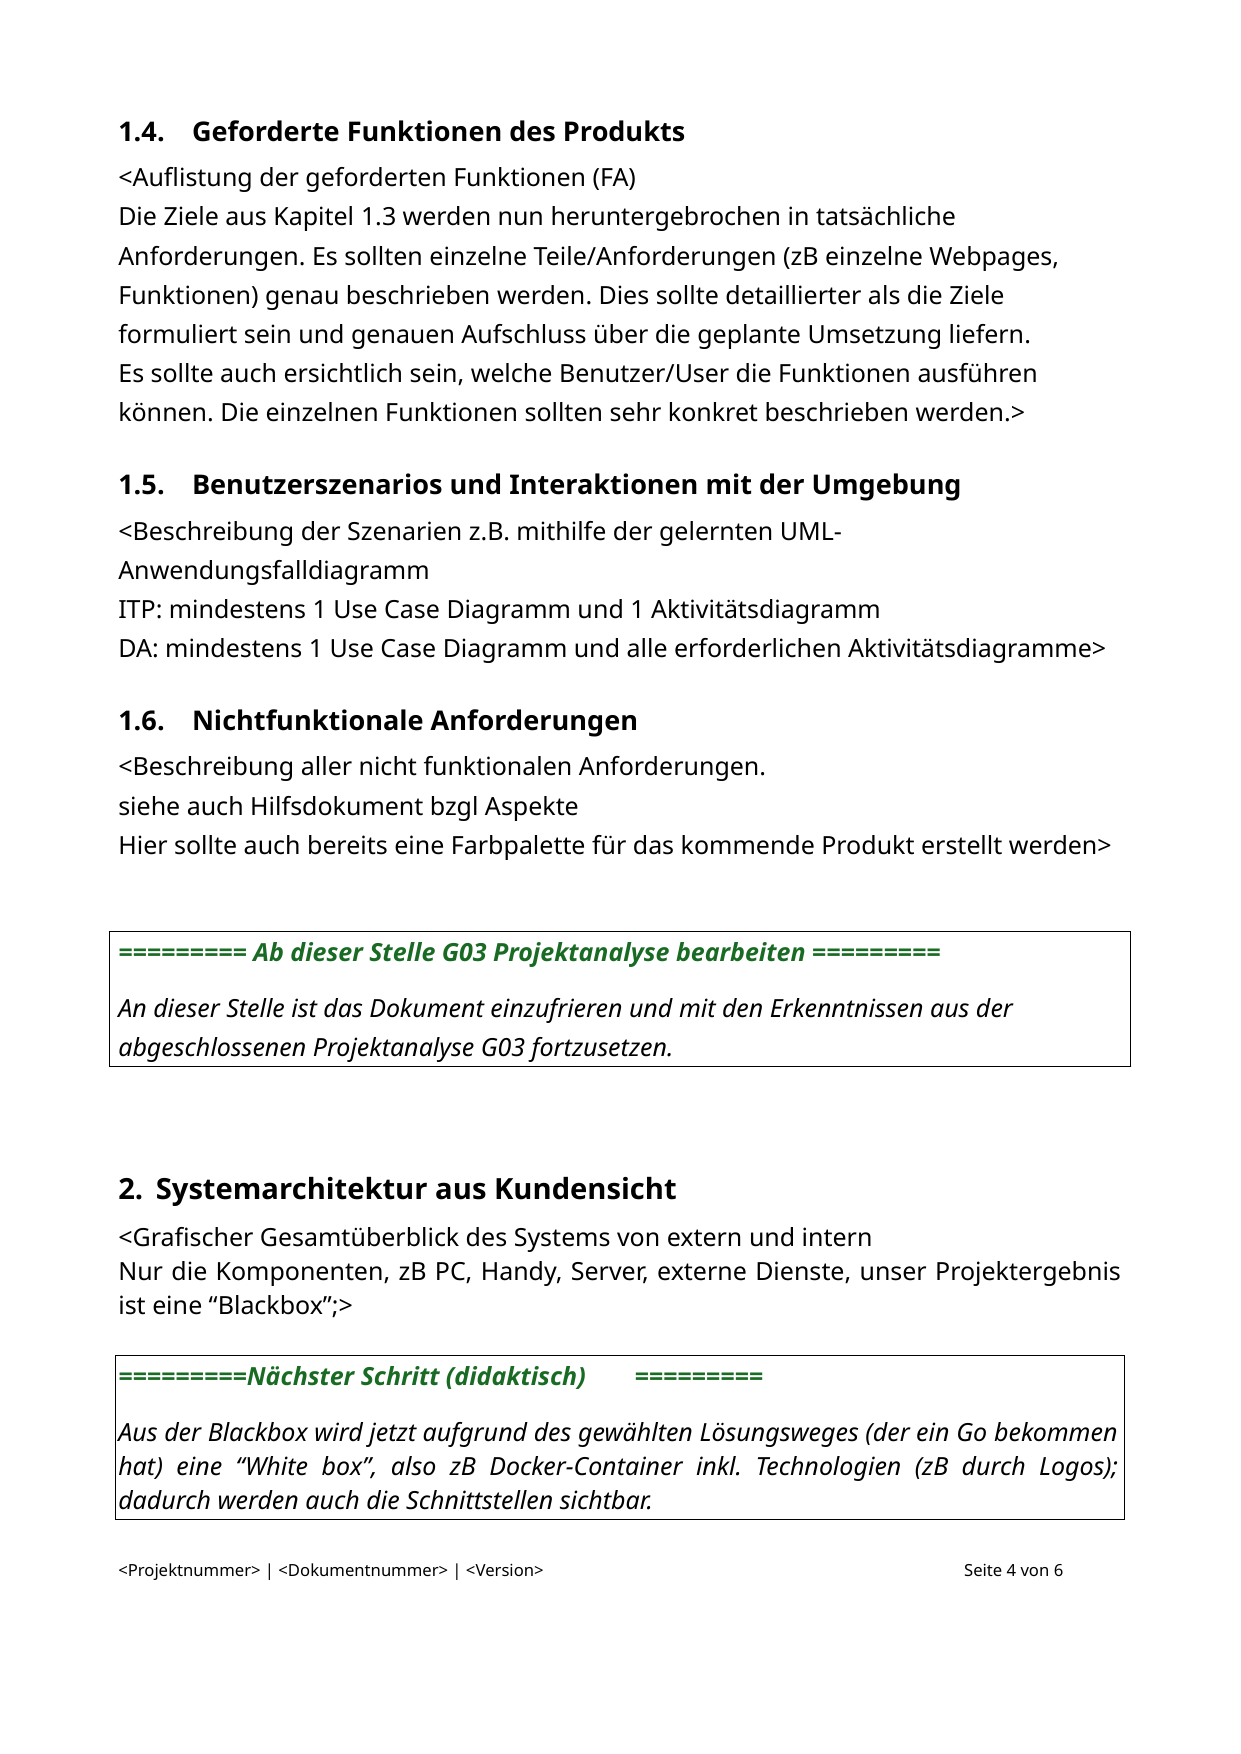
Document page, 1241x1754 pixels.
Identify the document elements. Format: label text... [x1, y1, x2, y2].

text <Grafischer Gesamtüberblick des Systems von extern und intern [118, 1219, 1122, 1253]
subtitle Benutzerszenarios und Interaktionen mit der Umgebung [118, 471, 1122, 501]
subtitle Systemarchitektur aus Kundensicht [118, 1169, 1122, 1207]
subtitle Nichtfunktionale Anforderungen [118, 707, 1122, 736]
text <Beschreibung aller nicht funktionalen Anforderungen. siehe auch Hilfsdokument bzgl Aspekte Hier sollte auch bereits eine Farbpalette für das kommende Produkt erstellt werden> [118, 749, 1122, 861]
subtitle Geforderte Funktionen des Produkts [118, 118, 1122, 147]
text Nur die Komponenten, zB PC, Handy, Server, externe Dienste, unser Projektergebnis ist eine “Blackbox”;> [118, 1253, 1122, 1321]
text =========Nächster Schritt (didaktisch) ========= [116, 1356, 1124, 1393]
text <Beschreibung der Szenarien z.B. mithilfe der gelernten UML-Anwendungsfalldiagramm ITP: mindestens 1 Use Case Diagramm und 1 Aktivitätsdiagramm DA: mindestens 1 Use Case Diagramm und alle erforderlichen Aktivitätsdiagramme> [118, 513, 1122, 665]
text ========= Ab dieser Stelle G03 Projektanalyse bearbeiten ========= [110, 932, 1130, 968]
text An dieser Stelle ist das Dokument einzufrieren und mit den Erkenntnissen aus der abgeschlossenen Projektanalyse G03 fortzusetzen. [110, 987, 1130, 1066]
text <Auflistung der geforderten Funktionen (FA) Die Ziele aus Kapitel 1.3 werden nun heruntergebrochen in tatsächliche Anforderungen. Es sollten einzelne Teile/Anforderungen (zB einzelne Webpages, Funktionen) genau beschrieben werden. Dies sollte detaillierter als die Ziele formuliert sein und genauen Aufschluss über die geplante Umsetzung liefern. Es sollte auch ersichtlich sein, welche Benutzer/User die Funktionen ausführen können. Die einzelnen Funktionen sollten sehr konkret beschrieben werden.> [118, 160, 1122, 429]
text Aus der Blackbox wird jetzt aufgrund des gewählten Lösungsweges (der ein Go bekommen hat) eine “White box”, also zB Docker-Container inkl. Technologien (zB durch Logos); dadurch werden auch die Schnittstellen sichtbar. [116, 1411, 1124, 1519]
